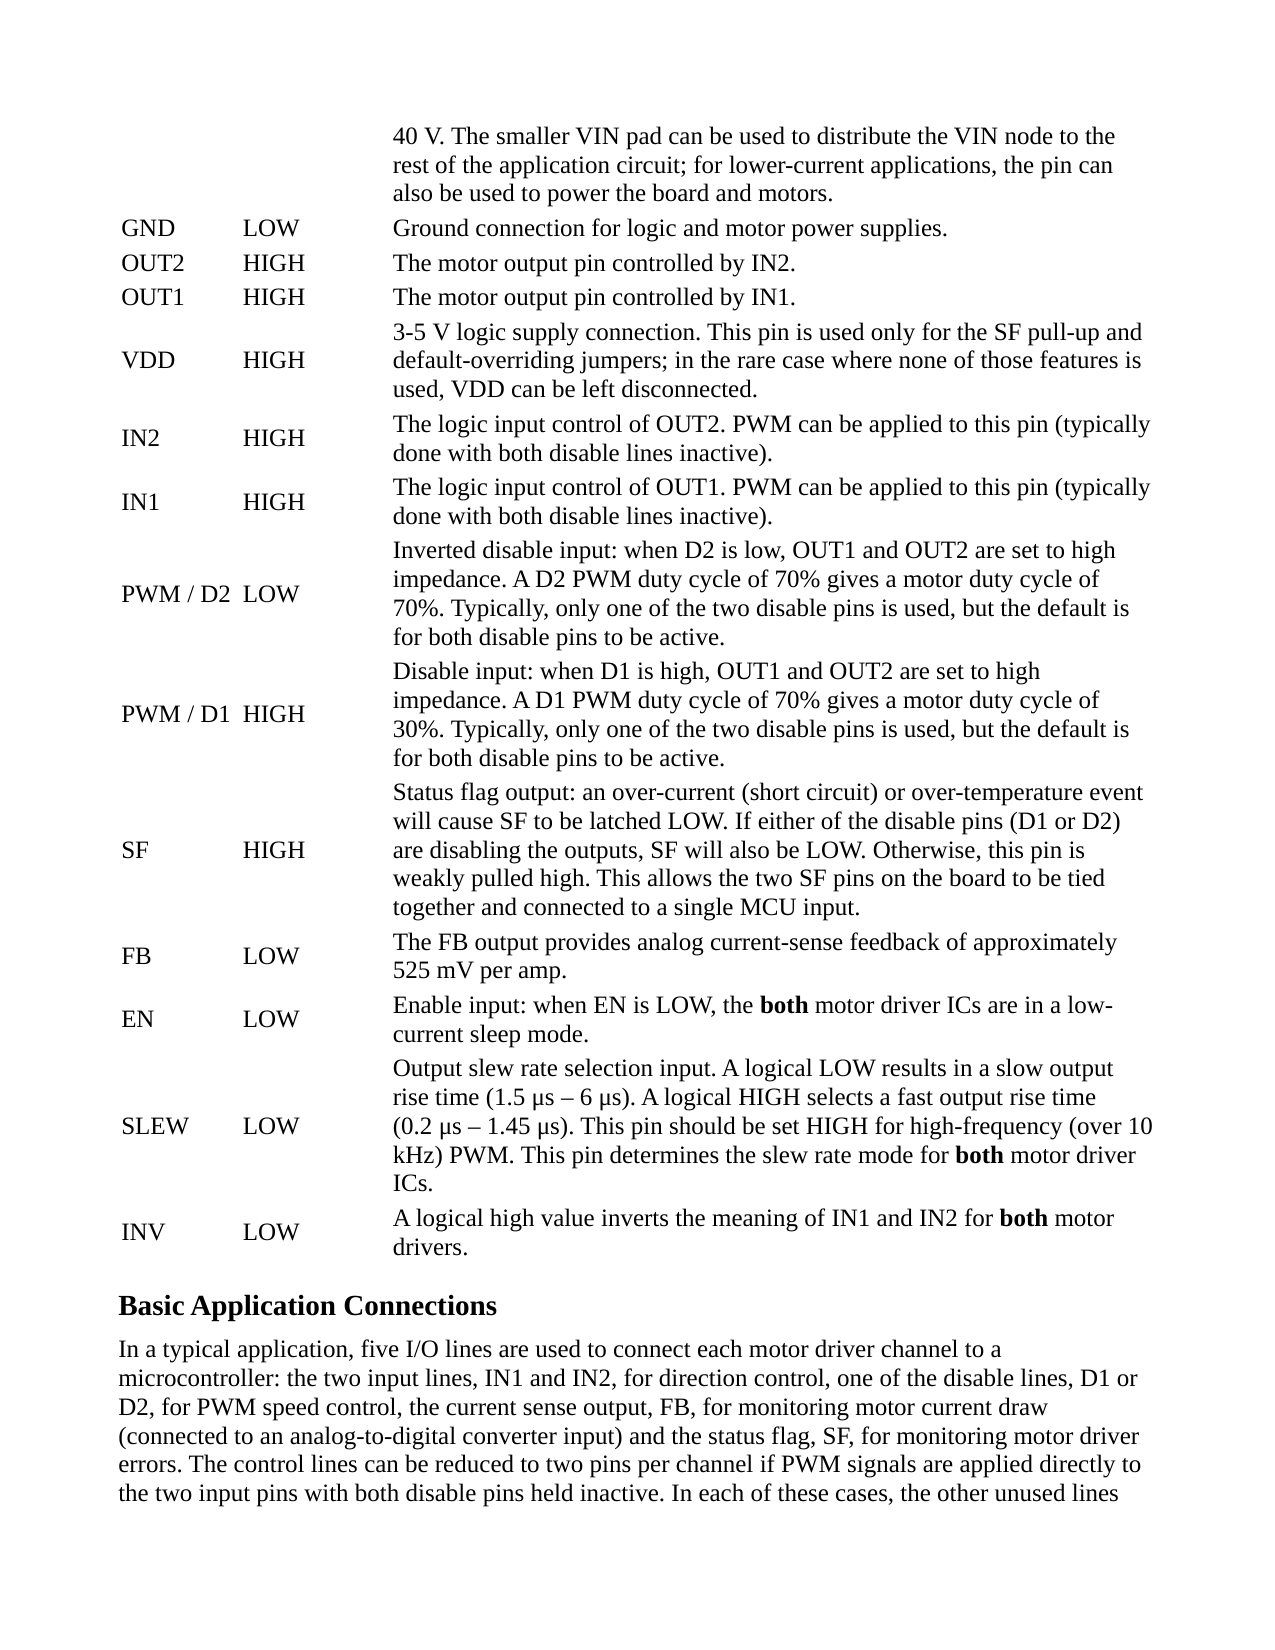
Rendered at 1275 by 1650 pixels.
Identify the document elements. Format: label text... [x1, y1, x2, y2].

table_cell IN1 [118, 469, 240, 533]
table_cell LOW [240, 987, 390, 1051]
table_cell HIGH [240, 469, 390, 533]
table_cell GND [118, 210, 240, 245]
table_cell HIGH [240, 774, 390, 924]
table_cell SLEW [118, 1051, 240, 1200]
table_cell LOW [240, 1200, 390, 1263]
subtitle Basic Application Connections [118, 1288, 1157, 1322]
table_cell OUT1 [118, 279, 240, 314]
table_cell Enable input: when EN is LOW, the both motor driver ICs are in a low-current sleep mode. [390, 987, 1157, 1051]
table_cell LOW [240, 533, 390, 653]
table_cell Ground connection for logic and motor power supplies. [390, 210, 1157, 245]
table_cell The motor output pin controlled by IN2. [390, 245, 1157, 279]
table_cell HIGH [240, 654, 390, 774]
table_cell SF [118, 774, 240, 924]
table_cell Inverted disable input: when D2 is low, OUT1 and OUT2 are set to high impedance. A D2 PWM duty cycle of 70% gives a motor duty cycle of 70%. Typically, only one of the two disable pins is used, but the default is for both disable pins to be active. [390, 533, 1157, 653]
table_cell EN [118, 987, 240, 1051]
table_cell The FB output provides analog current-sense feedback of approximately 525 mV per amp. [390, 924, 1157, 987]
table_cell 3-5 V logic supply connection. This pin is used only for the SF pull-up and default-overriding jumpers; in the rare case where none of those features is used, VDD can be left disconnected. [390, 314, 1157, 406]
table_cell The motor output pin controlled by IN1. [390, 279, 1157, 314]
table_cell VDD [118, 314, 240, 406]
table_cell [240, 118, 390, 210]
table_cell LOW [240, 210, 390, 245]
table_cell 40 V. The smaller VIN pad can be used to distribute the VIN node to the rest of the application circuit; for lower-current applications, the pin can also be used to power the board and motors. [390, 118, 1157, 210]
table_cell PWM / D2 [118, 533, 240, 653]
table_cell HIGH [240, 406, 390, 469]
table_cell [118, 118, 240, 210]
table_cell A logical high value inverts the meaning of IN1 and IN2 for both motor drivers. [390, 1200, 1157, 1263]
table_cell LOW [240, 924, 390, 987]
table_cell PWM / D1 [118, 654, 240, 774]
table_cell HIGH [240, 245, 390, 279]
table_cell HIGH [240, 314, 390, 406]
table_cell LOW [240, 1051, 390, 1200]
text In a typical application, five I/O lines are used to connect each motor driver channel to a microcontroller: the two input lines, IN1 and IN2, for direction control, one of the disable lines, D1 or D2, for PWM speed control, the current sense output, FB, for monitoring motor current draw (connected to an analog-to-digital converter input) and the status flag, SF, for monitoring motor driver errors. The control lines can be reduced to two pins per channel if PWM signals are applied directly to the two input pins with both disable pins held inactive. In each of these cases, the other unused lines [118, 1334, 1157, 1507]
table_cell The logic input control of OUT2. PWM can be applied to this pin (typically done with both disable lines inactive). [390, 406, 1157, 469]
table_cell OUT2 [118, 245, 240, 279]
table_cell Disable input: when D1 is high, OUT1 and OUT2 are set to high impedance. A D1 PWM duty cycle of 70% gives a motor duty cycle of 30%. Typically, only one of the two disable pins is used, but the default is for both disable pins to be active. [390, 654, 1157, 774]
table_cell IN2 [118, 406, 240, 469]
table_cell FB [118, 924, 240, 987]
table_cell HIGH [240, 279, 390, 314]
table_cell The logic input control of OUT1. PWM can be applied to this pin (typically done with both disable lines inactive). [390, 469, 1157, 533]
table_cell INV [118, 1200, 240, 1263]
table_cell Output slew rate selection input. A logical LOW results in a slow output rise time (1.5 μs – 6 μs). A logical HIGH selects a fast output rise time (0.2 μs – 1.45 μs). This pin should be set HIGH for high-frequency (over 10 kHz) PWM. This pin determines the slew rate mode for both motor driver ICs. [390, 1051, 1157, 1200]
table_cell Status flag output: an over-current (short circuit) or over-temperature event will cause SF to be latched LOW. If either of the disable pins (D1 or D2) are disabling the outputs, SF will also be LOW. Otherwise, this pin is weakly pulled high. This allows the two SF pins on the board to be tied together and connected to a single MCU input. [390, 774, 1157, 924]
